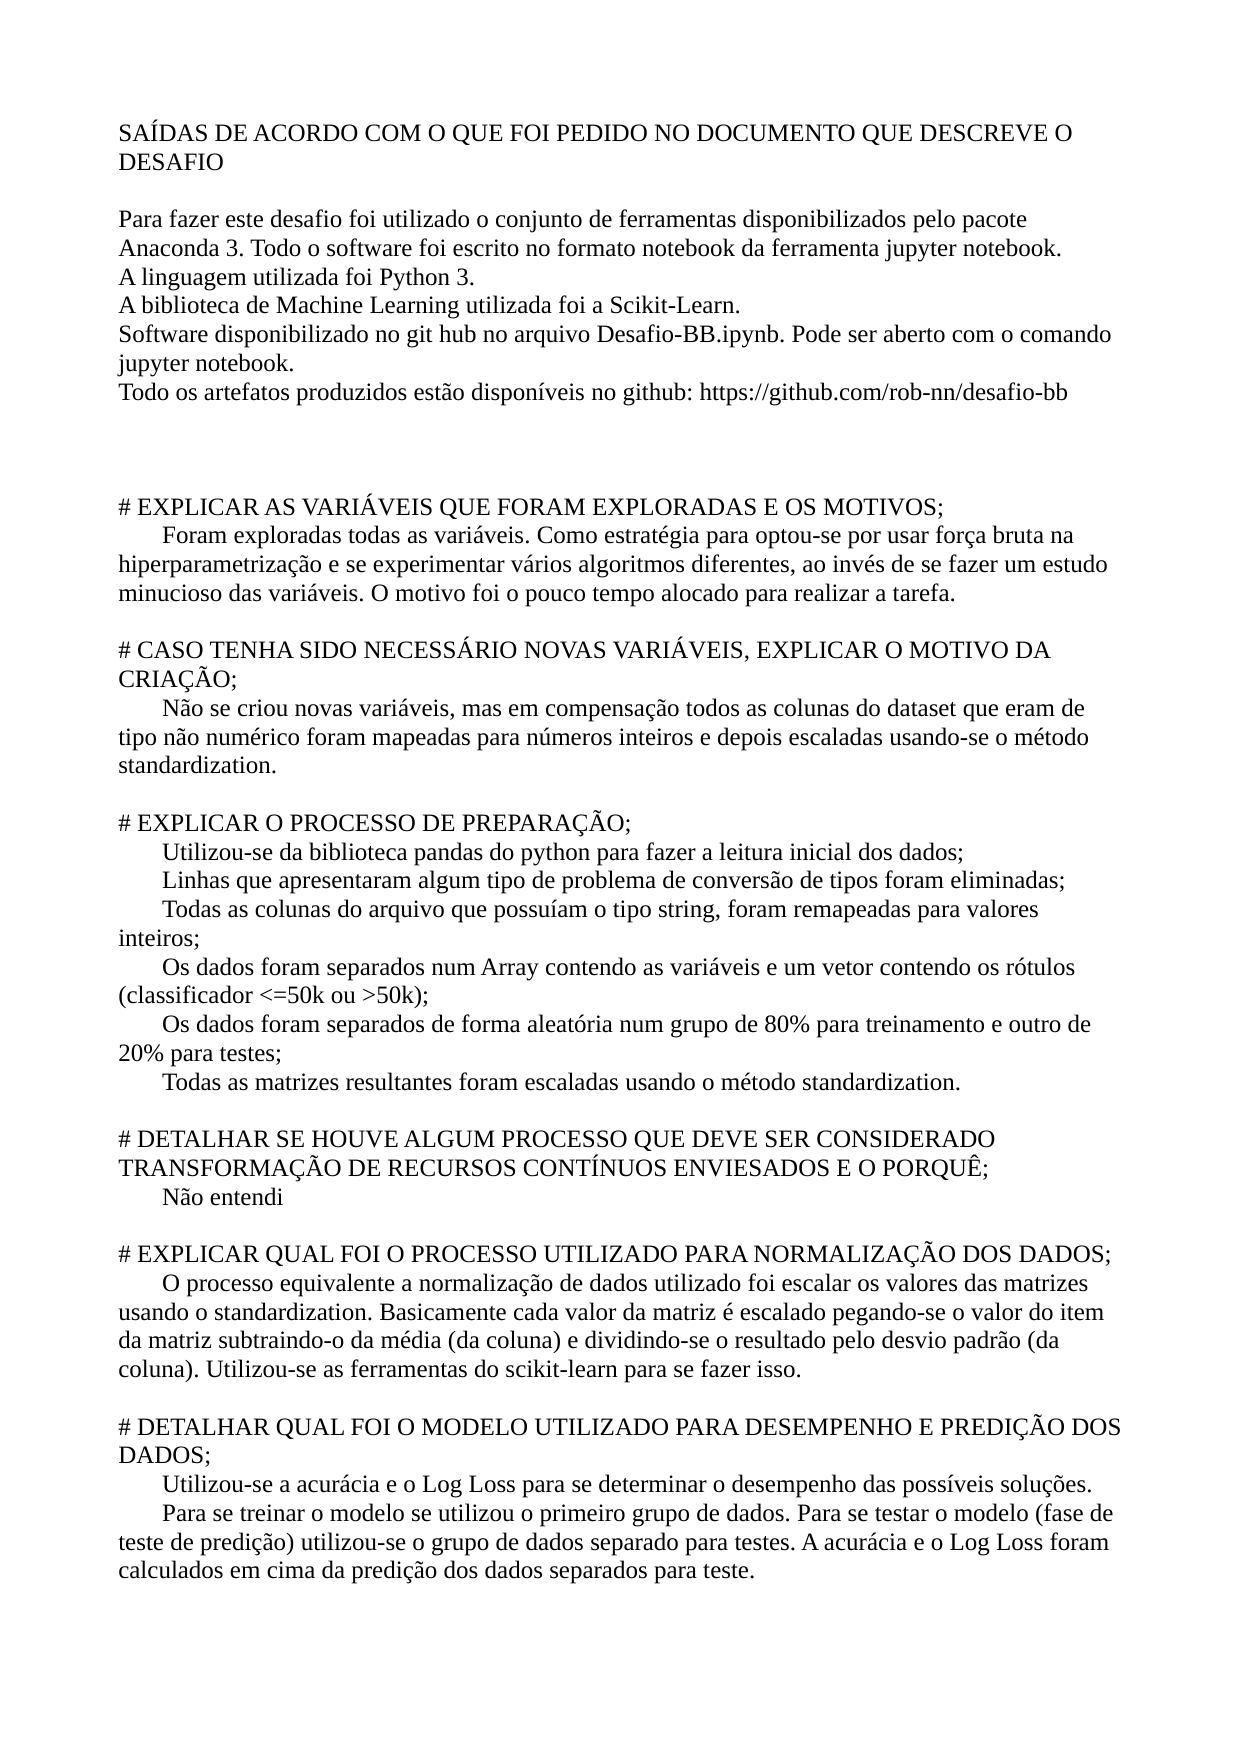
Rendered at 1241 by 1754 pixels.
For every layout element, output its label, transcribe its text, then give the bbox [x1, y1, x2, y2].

text Os dados foram separados de forma aleatória num grupo de 80% para treinamento e outro de 20% para testes; [118, 1009, 1122, 1067]
text Todas as colunas do arquivo que possuíam o tipo string, foram remapeadas para valores inteiros; [118, 894, 1122, 952]
text Para fazer este desafio foi utilizado o conjunto de ferramentas disponibilizados pelo pacote Anaconda 3. Todo o software foi escrito no formato notebook da ferramenta jupyter notebook. [118, 204, 1122, 262]
text # EXPLICAR O PROCESSO DE PREPARAÇÃO; [118, 808, 1122, 837]
text O processo equivalente a normalização de dados utilizado foi escalar os valores das matrizes usando o standardization. Basicamente cada valor da matriz é escalado pegando-se o valor do item da matriz subtraindo-o da média (da coluna) e dividindo-se o resultado pelo desvio padrão (da coluna). Utilizou-se as ferramentas do scikit-learn para se fazer isso. [118, 1268, 1122, 1383]
text Software disponibilizado no git hub no arquivo Desafio-BB.ipynb. Pode ser aberto com o comando jupyter notebook. [118, 319, 1122, 377]
text Todo os artefatos produzidos estão disponíveis no github: https://github.com/rob-nn/desafio-bb [118, 377, 1122, 406]
text Utilizou-se a acurácia e o Log Loss para se determinar o desempenho das possíveis soluções. [118, 1469, 1122, 1498]
text # EXPLICAR AS VARIÁVEIS QUE FORAM EXPLORADAS E OS MOTIVOS; [118, 492, 1122, 521]
text Foram exploradas todas as variáveis. Como estratégia para optou-se por usar força bruta na hiperparametrização e se experimentar vários algoritmos diferentes, ao invés de se fazer um estudo minucioso das variáveis. O motivo foi o pouco tempo alocado para realizar a tarefa. [118, 521, 1122, 607]
text A biblioteca de Machine Learning utilizada foi a Scikit-Learn. [118, 291, 1122, 319]
text SAÍDAS DE ACORDO COM O QUE FOI PEDIDO NO DOCUMENTO QUE DESCREVE O DESAFIO [118, 118, 1122, 176]
text Não entendi [118, 1182, 1122, 1211]
text Para se treinar o modelo se utilizou o primeiro grupo de dados. Para se testar o modelo (fase de teste de predição) utilizou-se o grupo de dados separado para testes. A acurácia e o Log Loss foram calculados em cima da predição dos dados separados para teste. [118, 1498, 1122, 1584]
text # DETALHAR QUAL FOI O MODELO UTILIZADO PARA DESEMPENHO E PREDIÇÃO DOS DADOS; [118, 1412, 1122, 1469]
text Linhas que apresentaram algum tipo de problema de conversão de tipos foram eliminadas; [118, 866, 1122, 894]
text Utilizou-se da biblioteca pandas do python para fazer a leitura inicial dos dados; [118, 837, 1122, 866]
text # CASO TENHA SIDO NECESSÁRIO NOVAS VARIÁVEIS, EXPLICAR O MOTIVO DA CRIAÇÃO; [118, 636, 1122, 693]
text Todas as matrizes resultantes foram escaladas usando o método standardization. [118, 1067, 1122, 1096]
text A linguagem utilizada foi Python 3. [118, 262, 1122, 291]
text Não se criou novas variáveis, mas em compensação todos as colunas do dataset que eram de tipo não numérico foram mapeadas para números inteiros e depois escaladas usando-se o método standardization. [118, 693, 1122, 779]
text # DETALHAR SE HOUVE ALGUM PROCESSO QUE DEVE SER CONSIDERADO TRANSFORMAÇÃO DE RECURSOS CONTÍNUOS ENVIESADOS E O PORQUÊ; [118, 1124, 1122, 1182]
text Os dados foram separados num Array contendo as variáveis e um vetor contendo os rótulos (classificador <=50k ou >50k); [118, 952, 1122, 1009]
text # EXPLICAR QUAL FOI O PROCESSO UTILIZADO PARA NORMALIZAÇÃO DOS DADOS; [118, 1239, 1122, 1268]
